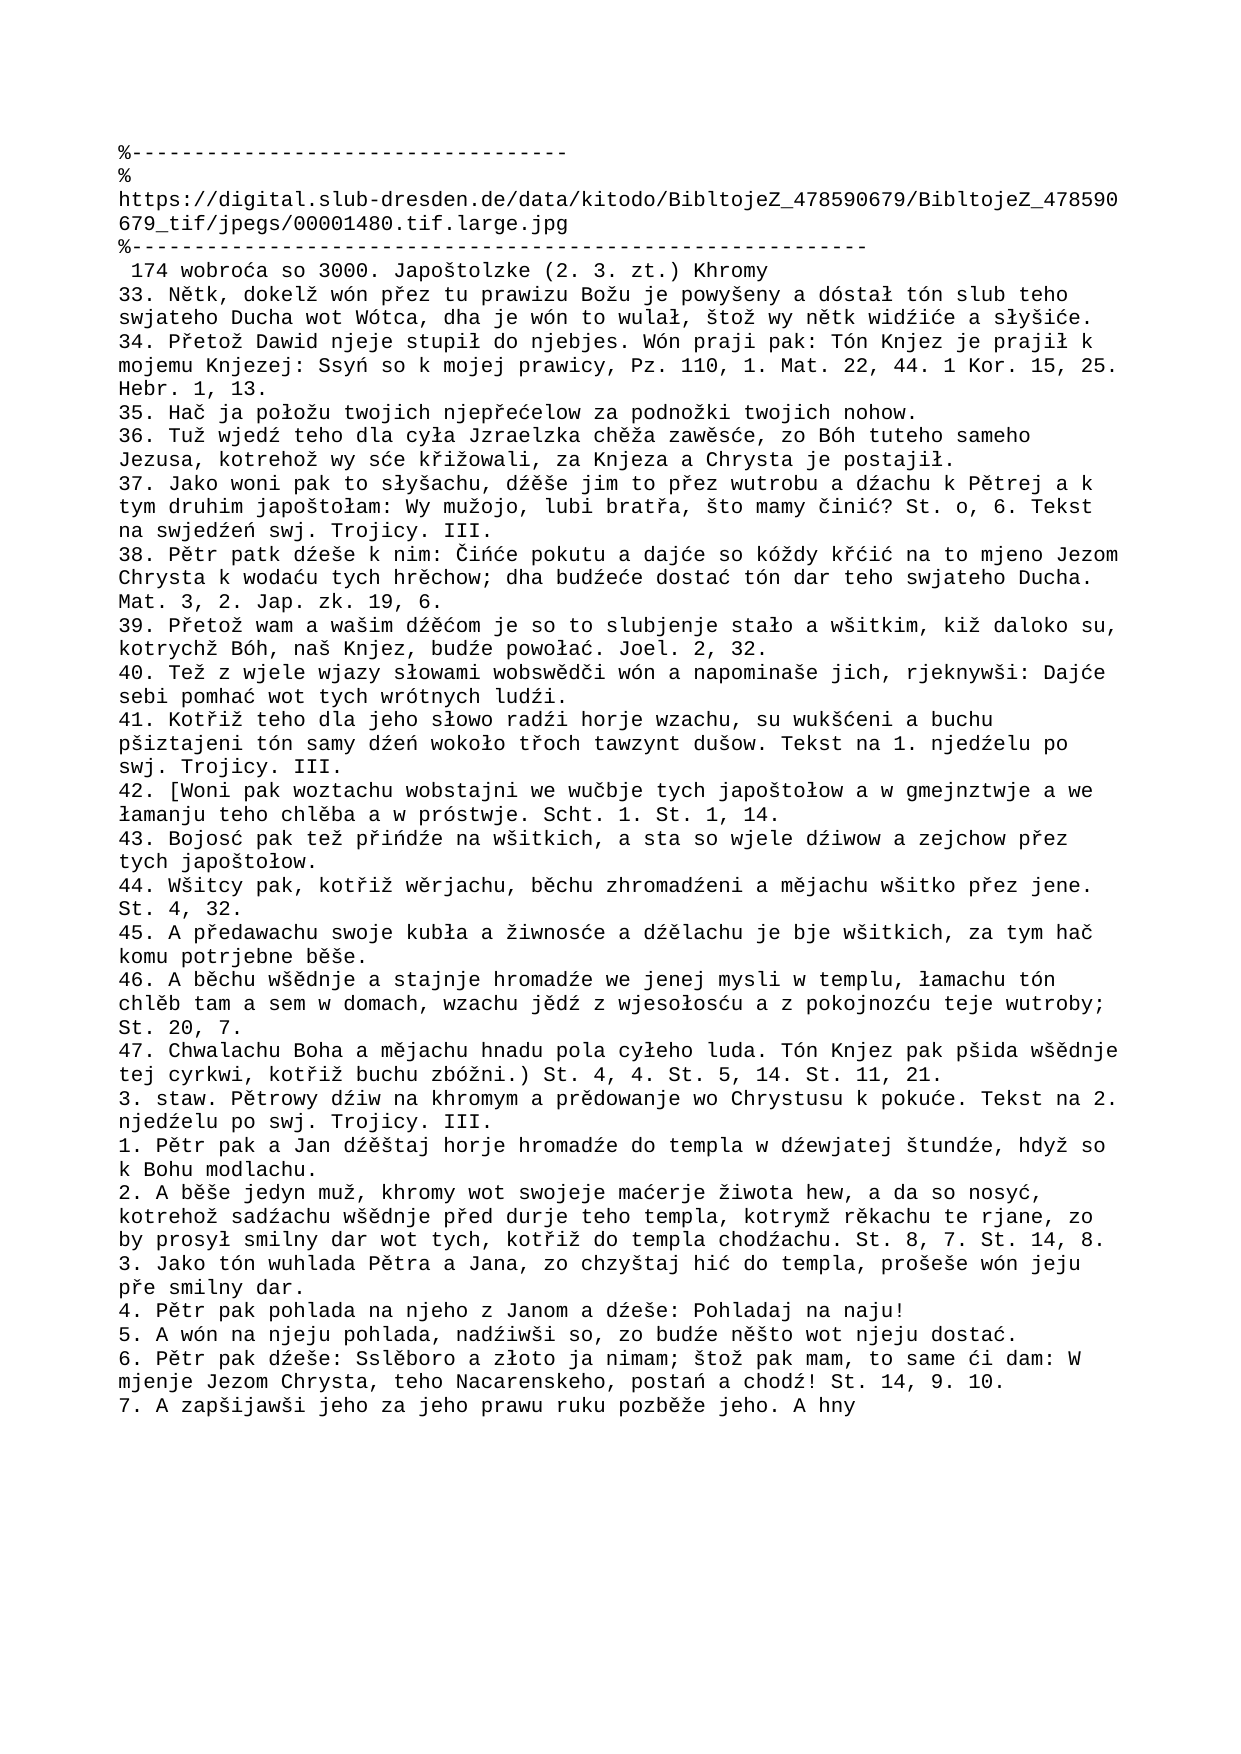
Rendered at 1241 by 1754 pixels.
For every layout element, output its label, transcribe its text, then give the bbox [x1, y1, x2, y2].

text 36. Tuž wjedź teho dla cyła Jzraelzka chěža zawěsće, zo Bóh tuteho sameho Jezusa, kotrehož wy sće křižowali, za Knjeza a Chrysta je postajił. [118, 426, 1122, 473]
text 35. Hač ja połožu twojich njepřećelow za podnožki twojich nohow. [118, 402, 1122, 426]
text 41. Kotřiž teho dla jeho słowo radźi horje wzachu, su wukšćeni a buchu pšiztajeni tón samy dźeń wokoło třoch tawzynt dušow. Tekst na 1. njedźelu po swj. Trojicy. III. [118, 709, 1122, 780]
text 6. Pětr pak dźeše: Sslěboro a złoto ja nimam; štož pak mam, to same ći dam: W mjenje Jezom Chrysta, teho Nacarenskeho, postań a chodź! St. 14, 9. 10. [118, 1348, 1122, 1395]
text 43. Bojosć pak tež přińdźe na wšitkich, a sta so wjele dźiwow a zejchow přez tych japoštołow. [118, 827, 1122, 875]
text 40. Tež z wjele wjazy słowami wobswědči wón a napominaše jich, rjeknywši: Dajće sebi pomhać wot tych wrótnych ludźi. [118, 662, 1122, 709]
text 4. Pětr pak pohlada na njeho z Janom a dźeše: Pohladaj na naju! [118, 1300, 1122, 1324]
text % https://digital.slub-dresden.de/data/kitodo/BibltojeZ_478590679/BibltojeZ_478590679_tif/jpegs/00001480.tif.large.jpg [118, 165, 1122, 236]
text 3. Jako tón wuhlada Pětra a Jana, zo chzyštaj hić do templa, prošeše wón jeju pře smilny dar. [118, 1253, 1122, 1300]
text 1. Pětr pak a Jan dźěštaj horje hromadźe do templa w dźewjatej štundźe, hdyž so k Bohu modlachu. [118, 1135, 1122, 1182]
text 34. Přetož Dawid njeje stupił do njebjes. Wón praji pak: Tón Knjez je prajił k mojemu Knjezej: Ssyń so k mojej prawicy, Pz. 110, 1. Mat. 22, 44. 1 Kor. 15, 25. Hebr. 1, 13. [118, 331, 1122, 402]
text 33. Nětk, dokelž wón přez tu prawizu Božu je powyšeny a dóstał tón slub teho swjateho Ducha wot Wótca, dha je wón to wulał, štož wy nětk widźiće a słyšiće. [118, 284, 1122, 331]
text 5. A wón na njeju pohlada, nadźiwši so, zo budźe něšto wot njeju dostać. [118, 1324, 1122, 1348]
text 45. A předawachu swoje kubła a žiwnosće a dźělachu je bje wšitkich, za tym hač komu potrjebne běše. [118, 922, 1122, 969]
text 47. Chwalachu Boha a mějachu hnadu pola cyłeho luda. Tón Knjez pak pšida wšědnje tej cyrkwi, kotřiž buchu zbóžni.) St. 4, 4. St. 5, 14. St. 11, 21. [118, 1040, 1122, 1088]
text %----------------------------------- [118, 142, 1122, 165]
text 37. Jako woni pak to słyšachu, dźěše jim to přez wutrobu a dźachu k Pětrej a k tym druhim japoštołam: Wy mužojo, lubi bratřa, što mamy činić? St. o, 6. Tekst na swjedźeń swj. Trojicy. III. [118, 473, 1122, 544]
text 46. A běchu wšědnje a stajnje hromadźe we jenej mysli w templu, łamachu tón chlěb tam a sem w domach, wzachu jědź z wjesołosću a z pokojnozću teje wutroby; St. 20, 7. [118, 969, 1122, 1040]
text 38. Pětr patk dźeše k nim: Čińće pokutu a dajće so kóždy křćić na to mjeno Jezom Chrysta k wodaću tych hrěchow; dha budźeće dostać tón dar teho swjateho Ducha. Mat. 3, 2. Jap. zk. 19, 6. [118, 544, 1122, 615]
text 2. A běše jedyn muž, khromy wot swojeje maćerje žiwota hew, a da so nosyć, kotrehož sadźachu wšědnje před durje teho templa, kotrymž rěkachu te rjane, zo by prosył smilny dar wot tych, kotřiž do templa chodźachu. St. 8, 7. St. 14, 8. [118, 1182, 1122, 1253]
text 44. Wšitcy pak, kotřiž wěrjachu, běchu zhromadźeni a mějachu wšitko přez jene. St. 4, 32. [118, 875, 1122, 922]
text 174 wobroća so 3000. Japoštolzke (2. 3. zt.) Khromy [118, 260, 1122, 284]
text 3. staw. Pětrowy dźiw na khromym a prědowanje wo Chrystusu k pokuće. Tekst na 2. njedźelu po swj. Trojicy. III. [118, 1088, 1122, 1135]
text 42. [Woni pak woztachu wobstajni we wučbje tych japoštołow a w gmejnztwje a we łamanju teho chlěba a w próstwje. Scht. 1. St. 1, 14. [118, 780, 1122, 827]
text 39. Přetož wam a wašim dźěćom je so to slubjenje stało a wšitkim, kiž daloko su, kotrychž Bóh, naš Knjez, budźe powołać. Joel. 2, 32. [118, 615, 1122, 662]
text %----------------------------------------------------------- [118, 236, 1122, 260]
text 7. A zapšijawši jeho za jeho prawu ruku pozběže jeho. A hny [118, 1395, 1122, 1419]
